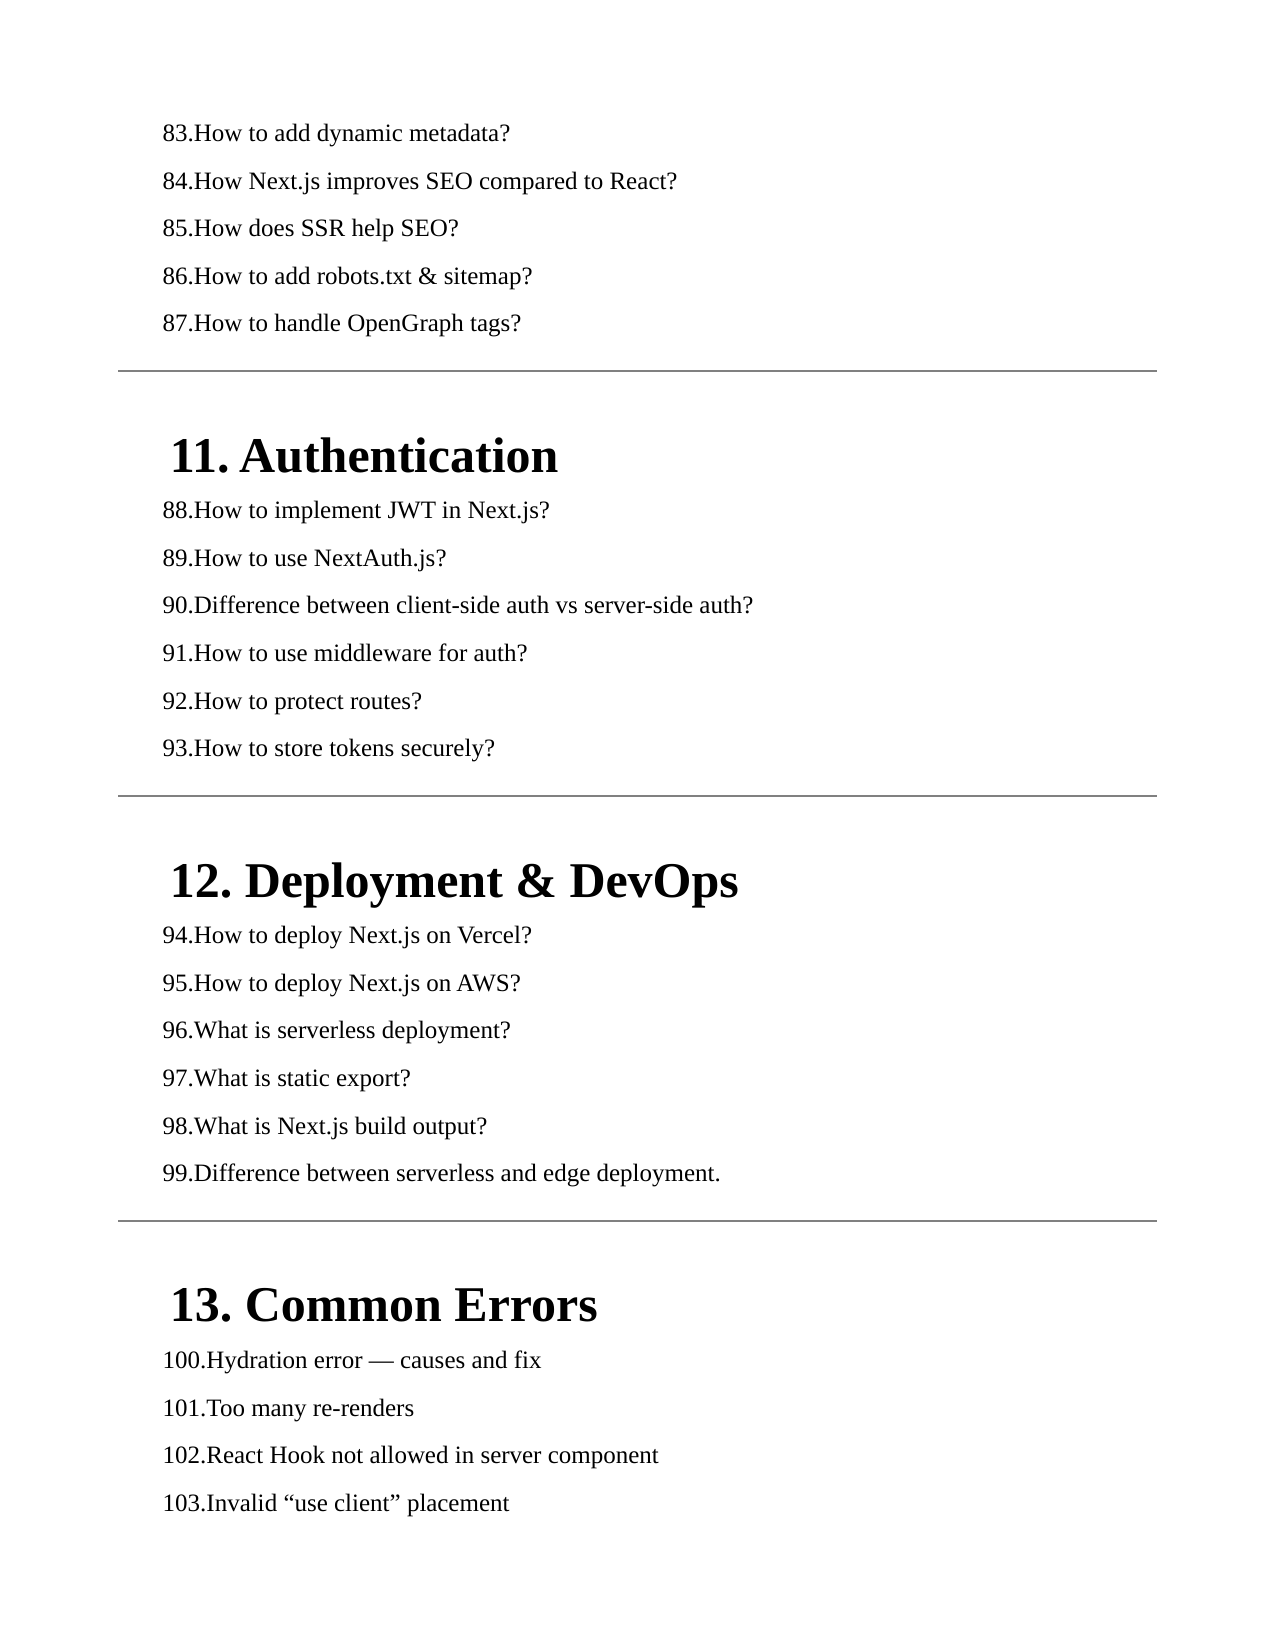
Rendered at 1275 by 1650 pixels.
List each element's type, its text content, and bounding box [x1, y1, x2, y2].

list What is Next.js build output? [162, 1111, 1157, 1139]
list How Next.js improves SEO compared to React? [162, 166, 1157, 194]
list How does SSR help SEO? [162, 213, 1157, 242]
subtitle ✅ 11. Authentication [118, 425, 1157, 483]
list How to protect routes? [162, 686, 1157, 714]
list Hydration error — causes and fix [162, 1345, 1157, 1374]
list How to use NextAuth.js? [162, 543, 1157, 572]
list How to add robots.txt & sitemap? [162, 261, 1157, 290]
list React Hook not allowed in server component [162, 1440, 1157, 1469]
list How to deploy Next.js on AWS? [162, 968, 1157, 997]
list What is serverless deployment? [162, 1016, 1157, 1044]
list How to handle OpenGraph tags? [162, 308, 1157, 337]
list Too many re-renders [162, 1393, 1157, 1422]
list Difference between serverless and edge deployment. [162, 1158, 1157, 1187]
list Invalid “use client” placement [162, 1488, 1157, 1517]
list What is static export? [162, 1063, 1157, 1092]
list How to deploy Next.js on Vercel? [162, 920, 1157, 949]
list Difference between client-side auth vs server-side auth? [162, 591, 1157, 619]
subtitle ✅ 12. Deployment & DevOps [118, 850, 1157, 908]
list How to implement JWT in Next.js? [162, 495, 1157, 524]
subtitle ✅ 13. Common Errors [118, 1275, 1157, 1333]
list How to add dynamic metadata? [162, 118, 1157, 147]
list How to store tokens securely? [162, 733, 1157, 762]
list How to use middleware for auth? [162, 638, 1157, 667]
